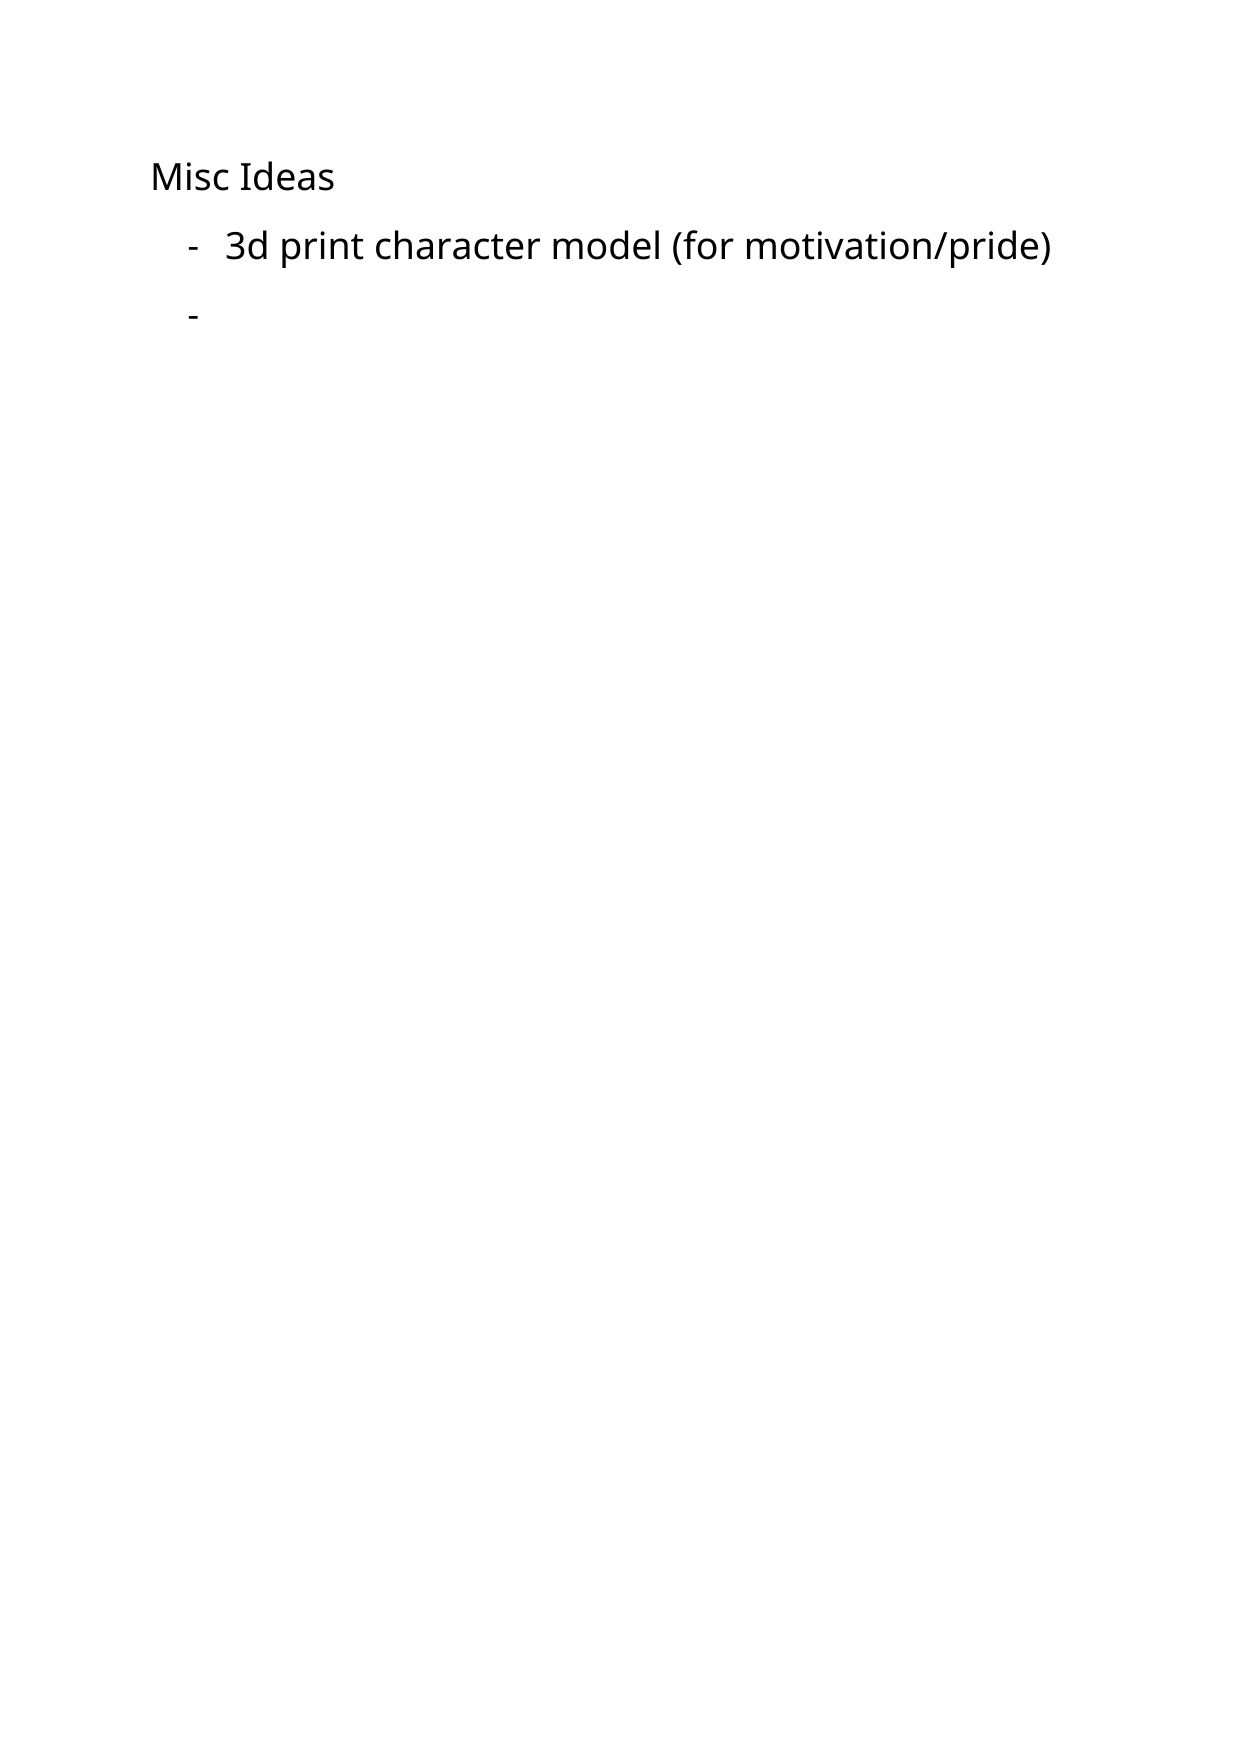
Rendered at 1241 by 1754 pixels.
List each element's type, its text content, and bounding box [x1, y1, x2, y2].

list 3d print character model (for motivation/pride) [187, 219, 1090, 270]
text Misc Ideas [150, 150, 1090, 201]
